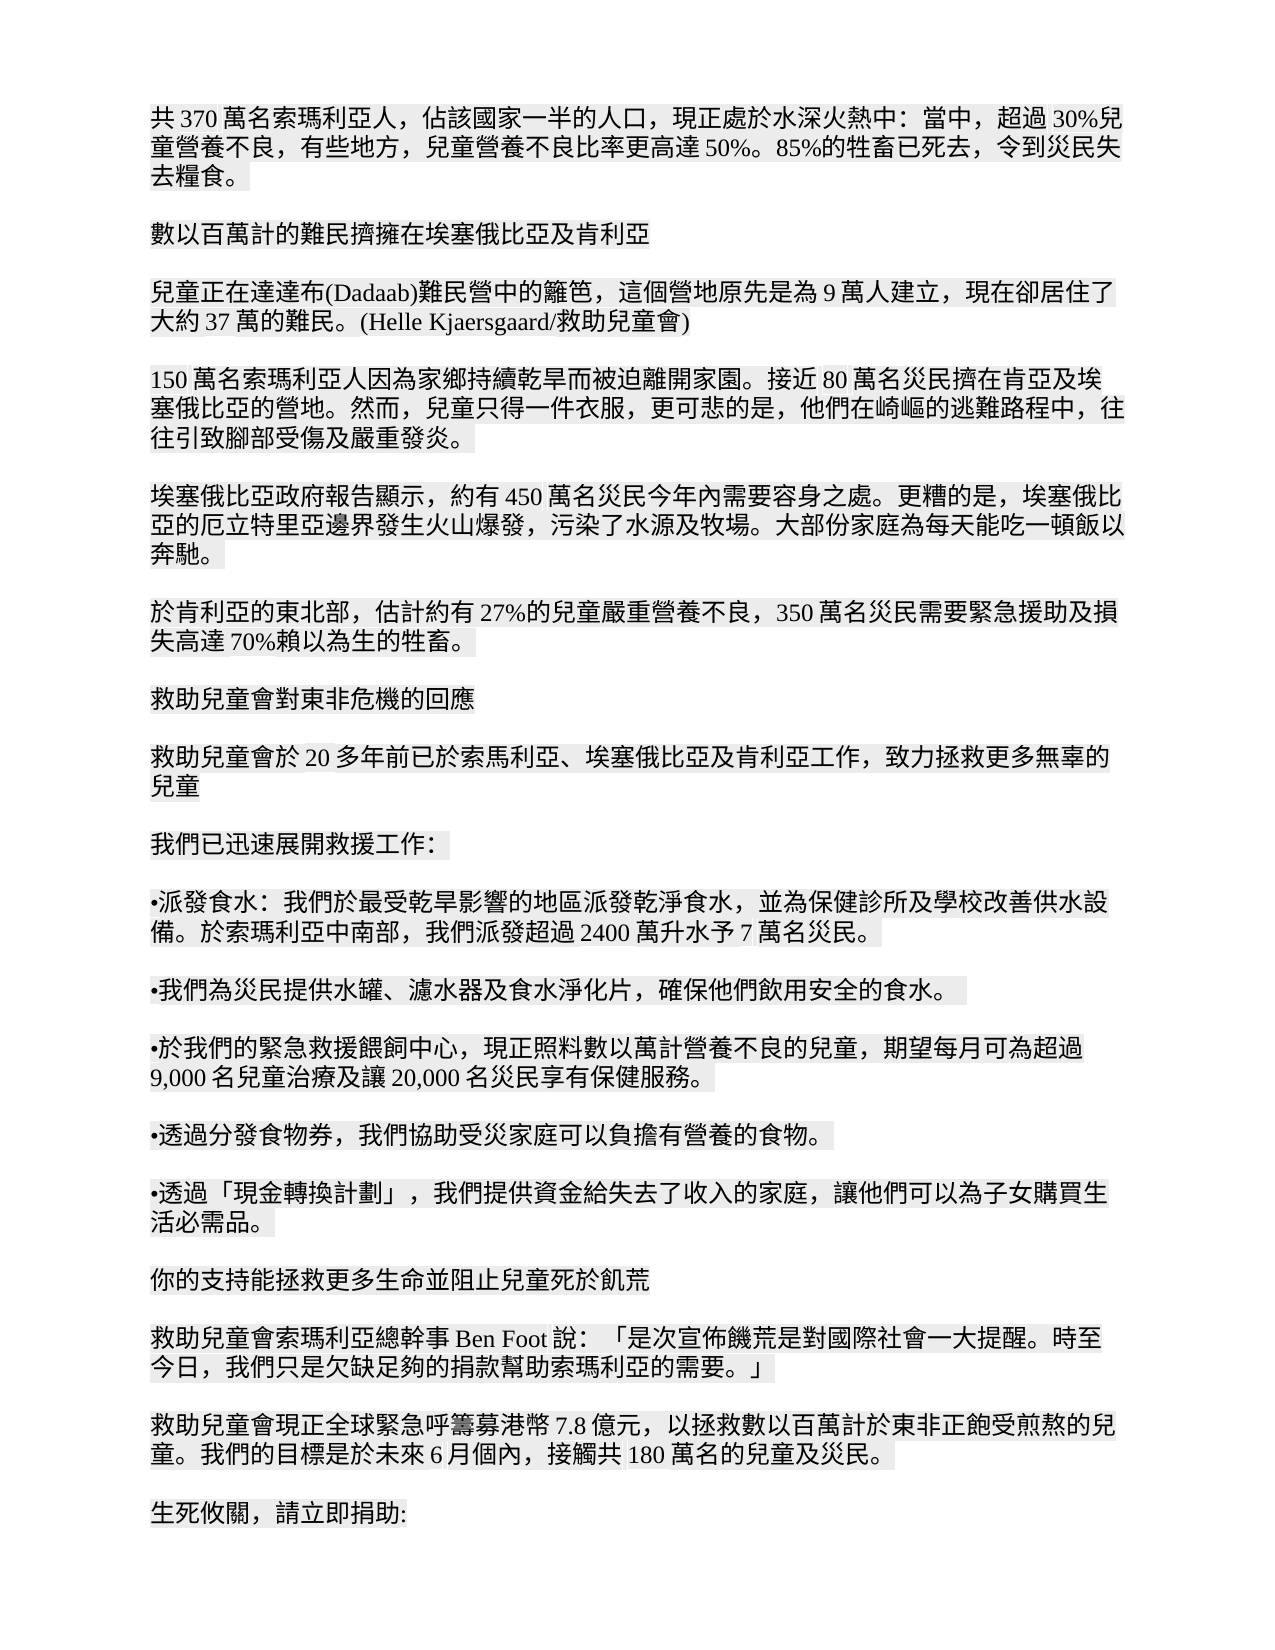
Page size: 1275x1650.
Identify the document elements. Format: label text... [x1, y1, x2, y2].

text 這事緊急,若你想捐款,華人地區,我建議底下這兩個機構較為可信,可線上捐款. 當然還有其它捐款管道,但這兩個是我比較熟悉且長期專注在兒童救援方面. http://www.worldvision.org.tw/02_news/news_inner.php?id=92 http://www.savethechildren.hk/cht/channel.php?action_type=detail&channel_id=177&content_id=299 陳真 ================ 東北非饑荒 1200萬人與死神拔河 2011-07-29 中國時報 【張嘉浩／綜合報導】 如果還有明天…(圖片略) 非洲東北部近來爆發大饑荒，兒童與婦女境況最悲慘。跟著母親逃到肯亞難民營的索馬利亞男孩米哈格，雖然已經7個月大，卻瘦到只剩3200公克，醫生說他只有一半的機會可以活下去。（美聯社） 索馬利亞男嬰米哈格（Mihag Gedi Farah）是非洲東北部「非洲之角」（Horn of Africa）乾旱與饑饉肆虐的寫照，他形容枯槁，骨瘦如柴，圓睜睜的大眼凝視著眾人，充滿了對生命即將流失的驚恐。 米哈格雖然已經七個月大，體重卻只有三千兩百公克，與一般新生兒相去無幾，外貌則有如歷盡滄桑的老年人，醫師估計他的存活機率只有一半。 在東北非，類似米哈格的飢童多達八十萬人，他還能被母親帶到肯亞的難民營，已經算是幸運兒。許多婦女在逃難途中自顧不暇，只能把病弱的兒女丟棄在路旁，任其自生自滅，兩國間的道路被形容為「死亡之路」。 非洲之角包括索馬利亞、衣索比亞、吉布地、厄立垂亞四國，去年以來，此地區和鄰近的蘇丹、肯亞遭遇六十年罕見的大旱，災情不斷惡化，引發饑荒。 據估計，單在索馬利亞、衣索比亞與肯亞的「死亡三角」，天災加上戰亂，受害人口近一千兩百萬，而索馬利亞糧荒最烈的南部被伊斯蘭叛軍掌控，救濟組織無法接近當地兩百多萬嗷嗷待哺的飢民。 國際正緊急馳援。世界銀行廿五日宣布提供逾五億美元援助款，並先提撥一千兩百萬美元救助受創最重地區。聯合國世界糧食計劃署廿六日也在羅馬召開緊急會議，決定空投糧食賑濟索、衣、肯三國。世界糧食計畫署表示還需三億六千萬美元緊急基金，國際人道救濟組織「樂施會」則稱，控制整個情勢另需十億美元。 悲觀的估計顯示，索馬利亞將有三百七十萬人餓死，相當於總人口三分之一。當地大批作物毀於乾旱，農地無法耕種，民眾只能拿種子當糧食，賣掉牲口。今年一月迄今，已有十三萬五千名索馬利亞人逃至鄰國肯亞與衣索比亞。 東非第一大經濟體肯亞的飢民則已達二百四十萬人，東部和東北部受災最重。該國最大的達達布難民營原本規畫容納九萬人，現在擠進四十萬人。 聯合國人道救濟協調官員預估，若援助遲遲未抵，到了九月，飢民將增至三百五十萬。聯合國先前籲請國際社會馳援肯亞六億美元，迄今才籌募一半，雖已緊急提撥近一千四百萬美元，但仍然緩不濟急。 ========== http://www.savethechildren.hk/cht/channel.php?action_type=detail&channel_id=177&sub_channel_id=&content_id=310 聯合國宣佈：逾100萬名兒童可於索瑪利亞大饑荒喪命 BY SAVE THE CHILDREN, HK 2011-08-03 聯合國宣佈：逾100萬名兒童可於索瑪利亞大饑荒喪命 大饑荒正籠罩著東非多個地方，包括肯利亞東北部、埃塞俄比亞及索瑪利亞大部份地區。由於持續缺乏雨水及食物價格飛漲，導致數以百萬名災民及兒童飽受饑餓及營養不良之苦。 索瑪利亞現正面對60年來最嚴峻的糧食危機！ 於2011年7月20日，聯合國宣佈南索瑪利亞的兩個地區── 南巴科勒(southern Bakool)的偏遠牧場地區及謝貝利低部(Lower Shabelle)為饑荒地區。 共370萬名索瑪利亞人，佔該國家一半的人口，現正處於水深火熱中：當中，超過30%兒童營養不良，有些地方，兒童營養不良比率更高達50%。85%的牲畜已死去，令到災民失去糧食。 數以百萬計的難民擠擁在埃塞俄比亞及肯利亞 兒童正在達達布(Dadaab)難民營中的籬笆，這個營地原先是為9萬人建立，現在卻居住了大約37萬的難民。(Helle Kjaersgaard/救助兒童會) 150萬名索瑪利亞人因為家鄉持續乾旱而被迫離開家園。接近80萬名災民擠在肯亞及埃塞俄比亞的營地。然而，兒童只得一件衣服，更可悲的是，他們在崎嶇的逃難路程中，往往引致腳部受傷及嚴重發炎。 埃塞俄比亞政府報告顯示，約有450萬名災民今年內需要容身之處。更糟的是，埃塞俄比亞的厄立特里亞邊界發生火山爆發，污染了水源及牧場。大部份家庭為每天能吃一頓飯以奔馳。 於肯利亞的東北部，估計約有27%的兒童嚴重營養不良，350萬名災民需要緊急援助及損失高達70%賴以為生的牲畜。 救助兒童會對東非危機的回應 救助兒童會於20多年前已於索馬利亞、埃塞俄比亞及肯利亞工作，致力拯救更多無辜的兒童 我們已迅速展開救援工作： •派發食水：我們於最受乾旱影響的地區派發乾淨食水，並為保健診所及學校改善供水設備。於索瑪利亞中南部，我們派發超過2400萬升水予7萬名災民。 •我們為災民提供水罐、濾水器及食水淨化片，確保他們飲用安全的食水。 •於我們的緊急救援餵飼中心，現正照料數以萬計營養不良的兒童，期望每月可為超過9,000名兒童治療及讓20,000名災民享有保健服務。 •透過分發食物券，我們協助受災家庭可以負擔有營養的食物。 •透過「現金轉換計劃」，我們提供資金給失去了收入的家庭，讓他們可以為子女購買生活必需品。 你的支持能拯救更多生命並阻止兒童死於飢荒 救助兒童會索瑪利亞總幹事Ben Foot說：「是次宣佈饑荒是對國際社會一大提醒。時至今日，我們只是欠缺足夠的捐款幫助索瑪利亞的需要。」 救助兒童會現正全球緊急呼籌募港幣7.8億元，以拯救數以百萬計於東非正飽受煎熬的兒童。我們的目標是於未來6月個內，接觸共180萬名的兒童及災民。 生死攸關，請立即捐助: 1. 網上捐款 2. 直接存入銀行戶口 •恆生銀行：210-240933-883 •東亞銀行：015-518-40-400120-6 3. 支票捐款 支票抬頭請寫上「香港救助兒童會有限公司」，並郵寄至香港銅鑼灣希慎道一號七零二室 ============ http://www.savethechildren.hk/cht/channel.php?action_type=detail&channel_id=177&content_id=299 東非大饑荒 ! 救助兒童會現正呼籲籌募約港幣4.8億元捐款 以幫助數以萬計飢餓的的東非兒童 BY SAVE THE CHILDREN, HK 2011-07-04 ( 香港- 2011年7月4日) 救助兒童會現正呼籲籌募約港幣4.8億元捐款，以幫助數以萬計、位於非洲東部肯亞及索馬利亞正飽受60年來最大飢荒所煎熬的兒童。 立即捐款 6 星期大的Ibrahim，現正處於肯亞的瓦吉爾醫院(Wajir District Hospital)，以照料嚴重營養不良的兒童的穩定中心。由於東非大乾旱，導致當地兒童營養不良，危及兒童生命。(相片提供：Colin Crowley / 救助兒童會）(圖略) 超過400萬名兒童的生命危在旦夕… 由於食物價格持續飛漲──過去一年已經飆升240%，再加上持續沒有下雨，導致超過900萬名位於偏遠地區的居民─ 其中一半以上是兒童 ─ 正面臨斷水斷糧及營養不良等嚴重問題。 位於肯亞最受影響的地方，超過1/4 的兒童正處於嚴重營養不良的情況，在索馬利亞的一些地區，營養不良的比率達至30%，導致東非成為全球最饑荒的地方。 救助兒童會的行動… 我們已於肯亞、索馬利亞及埃塞俄比亞展開大型的人道救援行動 •我們於最受乾旱影響的地區派發乾淨食水，以保住災民生命，並且於保健診所及學校改善供水設備 •我們為災民提供水罐、濾水器及食水淨化片，確保他們飲用安全的食水 於肯亞，由救助兒童會提供的水罐(圖略) •於我們的緊急救援餵飼中心，我們現正照料數以萬計營養不良的兒童、孕婦及餵哺母乳的母親 •透過分發食物券，我們協助受災家庭可以負擔有營養的食物，同時亦支持當地的市場，協助他們正常營運 •透過「現金轉換計劃」，我們提供資金給失去了收入的家庭，讓他們可以為子女購買生活必需品 東非情況一日比一日惡劣，預計直至9月仍沒有雨水，所以我們需要盡快地籌募更多捐款! 位於東非的救助兒童會緊急救援經理麥加(Matt Croucher)說：「如果我們不迅速展開救亡行動，數以萬計的兒童將會死於饑荒。然而，父母沒有任何方法可以餵養子女，因為他們的動物都死了，他們的井都乾涸了，食物亦太昂貴了，根本沒法負擔。」 受災家庭用盡各種辦法求存 •於索馬利亞，數以萬計的父母離開家園，往外尋找食物、他們的子女大多營養不良，並於酷熱的天氣下不斷步行，難以找到救援 •於肯亞，救助兒童會接收所得的報告指出，由於受災家庭採用屋頂的茅草飼養生畜，以維持牠們生命，導致他們沒有一個安全的避難所。而且，很多兒童每天只吃一碗麥片，沒法足夠攝取每天最基本所需的營養。 動物亦因飢餓而死亡 / 相片提供：Per-Anders (圖略) Pettersson/Reportage by Getty Images for Save the Children 救助兒童會緊急救援經理麥加(Matt Croucher)續說：「我們可以停止這個悲劇惡化，但我們現在只有一半所需的資金。我們急需另一半的善款，以拯救更多兒童。」 你可以透過以下的方法拯救東非兒童的生命： •只需港幣$180，就可以為一個一家六口的家庭持續3個月地提供食水淨化片，以確保他們有潔淨的食水 •只需港幣$300，就可以為30名營養不良的兒童提供蚊帳，讓兒童遠離疾病 •只需港幣$1,000，就可以為一個一家六口的家庭提供一個月的膳食。 立即捐款 =========== 索馬利亞飢荒 導致將近3萬兒童餓死 路透社 2011/08/04 非洲國家「索馬利亞」最近三個月發生的飢荒，已經導致近三萬名兒童死亡。 聯合國報告指出，索馬利亞這一波飢荒，已經讓成千上萬饑民餓死，其中包括兩萬九千個五歲以下的兒童。 聯合國報告說，在索馬利亞有320萬人急需緊急救援；64萬名兒童嚴重營養不良。聯合國呼籲全球各國都能援助索馬利亞災區，但由於叛亂份子控制索馬利亞很多地區，使得救援工作十分困難。 ============ 南索馬利亞饑荒 百萬兒童瀕危 更新日期:2011/07/30 郭中翰 （法新社奈洛比29日電） 聯合國兒童基金會（UNICEF）今天警告，受乾旱侵襲索馬利亞南部的125萬兒童亟需維生支援，應視為「當務之急」。 聯合國兒童基金會索馬利亞代表柯若頓（RozanneChorlton）在聲明中說，「索馬利亞南部的兒童亟需我們協助」，多達64萬兒童嚴重營養不良。 她說：「許多兒童已經死亡，還有很多兒童非常危險，除非我們立刻行動。」 索馬利亞是非洲之角受大旱影響最嚴重的國家，已經使1200萬民眾處於餓死的危險，並引發1場全球募款救援行動。（譯者：中央社郭中翰） [150, 75, 1125, 1557]
